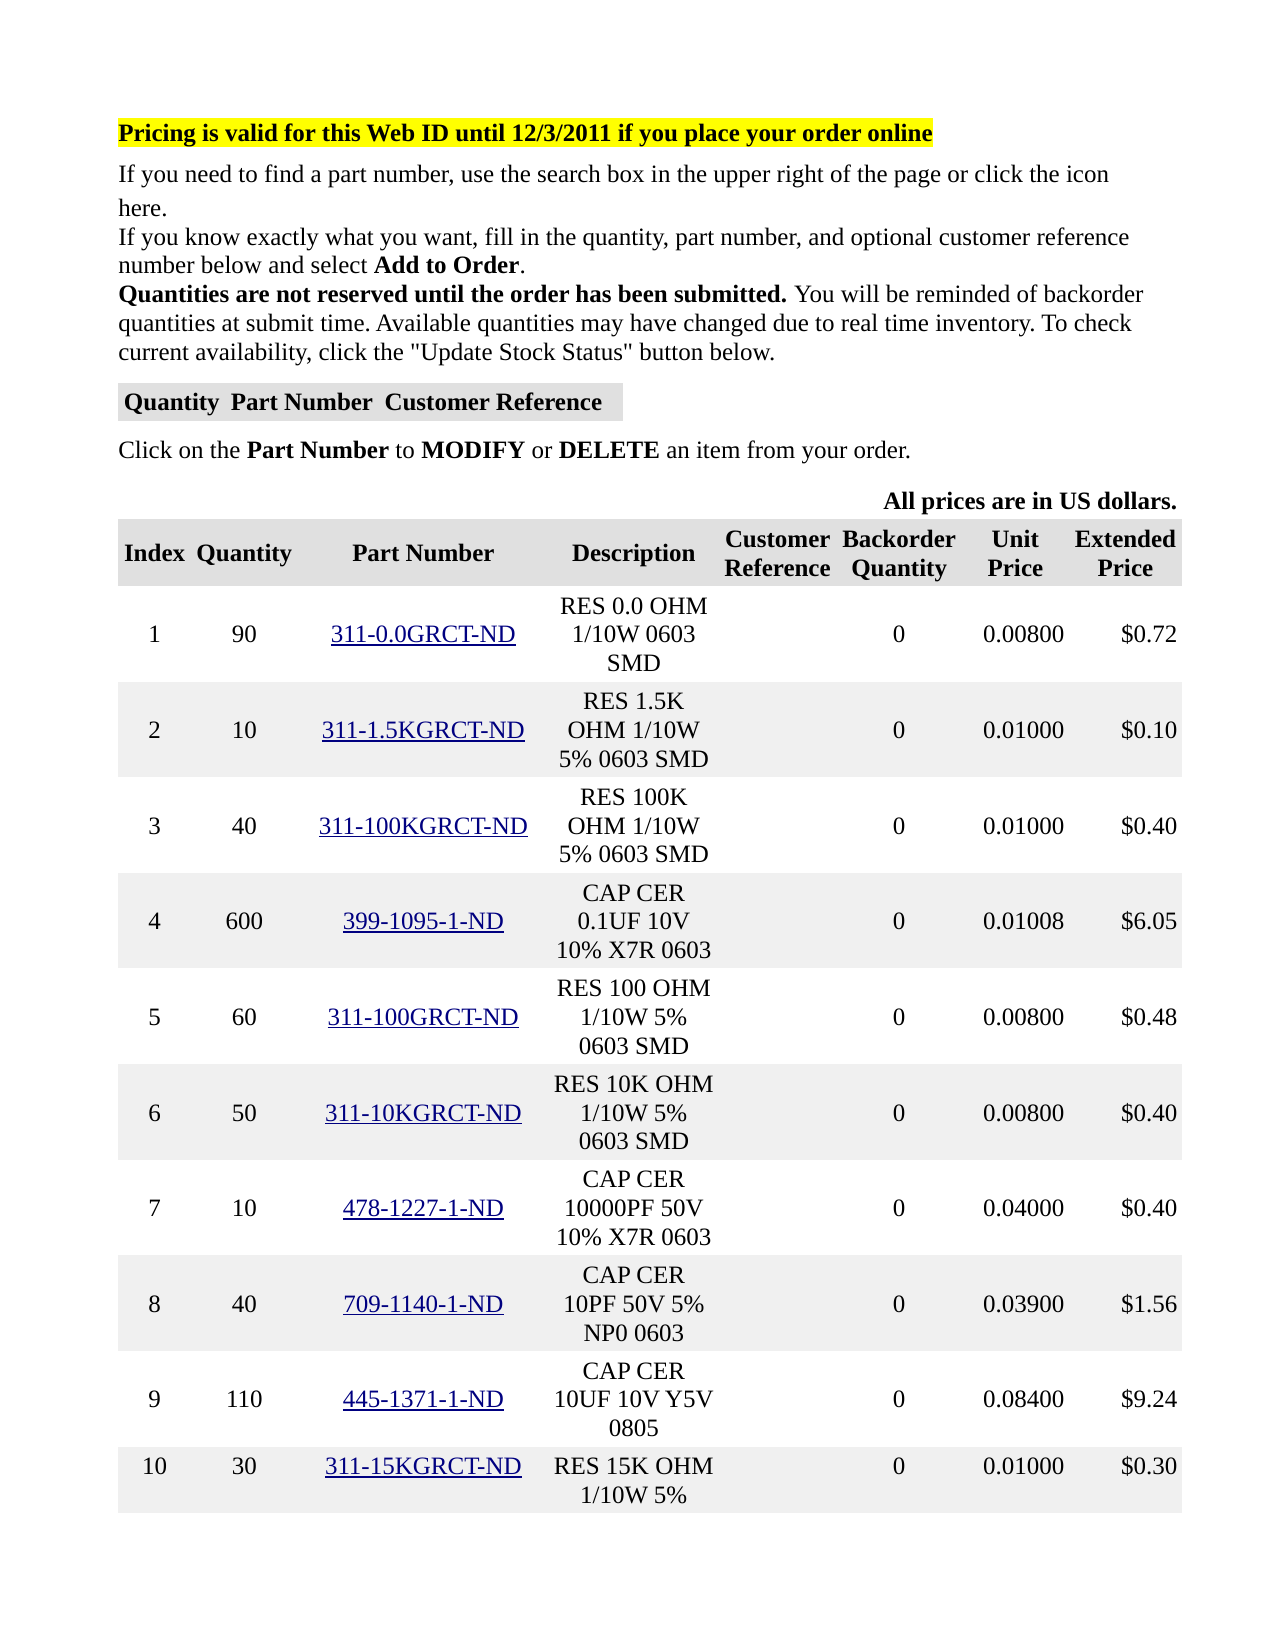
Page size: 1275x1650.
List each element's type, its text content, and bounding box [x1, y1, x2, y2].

table_cell 10 [191, 682, 298, 777]
table_cell $0.40 [1069, 777, 1182, 873]
table_cell Quantity [191, 519, 298, 586]
table_cell RES 100 OHM 1/10W 5% 0603 SMD [549, 969, 718, 1064]
table_cell 0.08400 [961, 1351, 1069, 1447]
table_cell 8 [118, 1255, 191, 1351]
table_cell 50 [191, 1064, 298, 1160]
table_cell [608, 421, 623, 435]
table_cell 40 [191, 777, 298, 873]
table_cell $6.05 [1069, 873, 1182, 968]
table_cell RES 10K OHM 1/10W 5% 0603 SMD [549, 1064, 718, 1160]
table_cell 0.01000 [961, 682, 1069, 777]
table_cell 60 [191, 969, 298, 1064]
table_header Quantity [118, 383, 225, 421]
table_cell 0.01000 [961, 777, 1069, 873]
table_cell 110 [191, 1351, 298, 1447]
table_cell 0.00800 [961, 969, 1069, 1064]
table_cell $0.30 [1069, 1447, 1182, 1513]
table_cell [719, 969, 836, 1064]
table_cell Backorder Quantity [836, 519, 961, 586]
table_cell 1 [118, 586, 191, 682]
table_cell 399-1095-1-ND [298, 873, 549, 968]
table_cell [719, 682, 836, 777]
table_header Customer Reference [379, 383, 608, 421]
table_cell 0.00800 [961, 1064, 1069, 1160]
table_cell $9.24 [1069, 1351, 1182, 1447]
table_cell 40 [191, 1255, 298, 1351]
table_cell [719, 873, 836, 968]
table_cell 0.04000 [961, 1160, 1069, 1255]
table_cell 0 [836, 1447, 961, 1513]
table_cell 0.01000 [961, 1447, 1069, 1513]
table_cell [719, 1255, 836, 1351]
table_cell [118, 421, 225, 435]
table_cell RES 15K OHM 1/10W 5% [549, 1447, 718, 1513]
table_cell 5 [118, 969, 191, 1064]
table_cell 709-1140-1-ND [298, 1255, 549, 1351]
table_cell Part Number [298, 519, 549, 586]
table_cell 478-1227-1-ND [298, 1160, 549, 1255]
table_cell CAP CER 10PF 50V 5% NP0 0603 [549, 1255, 718, 1351]
table_cell 600 [191, 873, 298, 968]
table_cell CAP CER 10000PF 50V 10% X7R 0603 [549, 1160, 718, 1255]
table_cell Description [549, 519, 718, 586]
table_cell 311-1.5KGRCT-ND [298, 682, 549, 777]
table_cell 311-10KGRCT-ND [298, 1064, 549, 1160]
table_cell 445-1371-1-ND [298, 1351, 549, 1447]
table_cell $0.48 [1069, 969, 1182, 1064]
table_cell $0.40 [1069, 1160, 1182, 1255]
table_header All prices are in US dollars. [118, 481, 1182, 519]
table_cell Index [118, 519, 191, 586]
table_cell [719, 777, 836, 873]
table_cell 0 [836, 1351, 961, 1447]
table_cell 30 [191, 1447, 298, 1513]
table_cell 7 [118, 1160, 191, 1255]
table_cell $0.40 [1069, 1064, 1182, 1160]
table_cell 3 [118, 777, 191, 873]
table_cell 311-0.0GRCT-ND [298, 586, 549, 682]
table_cell Unit Price [961, 519, 1069, 586]
table_cell [719, 1351, 836, 1447]
table_cell 2 [118, 682, 191, 777]
table_cell 0.01008 [961, 873, 1069, 968]
table_cell RES 0.0 OHM 1/10W 0603 SMD [549, 586, 718, 682]
table_cell 311-15KGRCT-ND [298, 1447, 549, 1513]
table_cell 0 [836, 586, 961, 682]
table_cell 311-100GRCT-ND [298, 969, 549, 1064]
table_cell [719, 1064, 836, 1160]
table_cell 0 [836, 873, 961, 968]
table_cell CAP CER 0.1UF 10V 10% X7R 0603 [549, 873, 718, 968]
table_cell $1.56 [1069, 1255, 1182, 1351]
table_cell 0.00800 [961, 586, 1069, 682]
table_cell 10 [191, 1160, 298, 1255]
table_cell $0.72 [1069, 586, 1182, 682]
table_cell 0 [836, 777, 961, 873]
table_cell RES 1.5K OHM 1/10W 5% 0603 SMD [549, 682, 718, 777]
table_cell [225, 421, 378, 435]
table_cell 0 [836, 969, 961, 1064]
table_cell [379, 421, 608, 435]
table_cell 10 [118, 1447, 191, 1513]
table_cell 0 [836, 1255, 961, 1351]
table_cell 9 [118, 1351, 191, 1447]
text Pricing is valid for this Web ID until 12/3/2011 if you place your order online [118, 118, 1157, 147]
table_cell [719, 1447, 836, 1513]
table_header [608, 383, 623, 421]
table_cell Customer Reference [719, 519, 836, 586]
table_cell 0 [836, 1160, 961, 1255]
table_cell 0.03900 [961, 1255, 1069, 1351]
table_cell CAP CER 10UF 10V Y5V 0805 [549, 1351, 718, 1447]
table_cell 90 [191, 586, 298, 682]
table_cell RES 100K OHM 1/10W 5% 0603 SMD [549, 777, 718, 873]
text If you need to find a part number, use the search box in the upper right of the page or click the icon here. If you know exactly what you want, fill in the quantity, part number, and optional customer reference number below and select Add to Order. Quantities are not reserved until the order has been submitted. You will be reminded of backorder quantities at submit time. Available quantities may have changed due to real time inventory. To check current availability, click the "Update Stock Status" button below. [118, 159, 1157, 365]
table_cell Extended Price [1069, 519, 1182, 586]
table_cell 0 [836, 1064, 961, 1160]
table_cell 0 [836, 682, 961, 777]
table_cell $0.10 [1069, 682, 1182, 777]
text Click on the Part Number to MODIFY or DELETE an item from your order. [118, 435, 1157, 464]
table_cell 311-100KGRCT-ND [298, 777, 549, 873]
table_cell [719, 586, 836, 682]
table_header Part Number [225, 383, 378, 421]
table_cell 4 [118, 873, 191, 968]
table_cell [719, 1160, 836, 1255]
table_cell 6 [118, 1064, 191, 1160]
